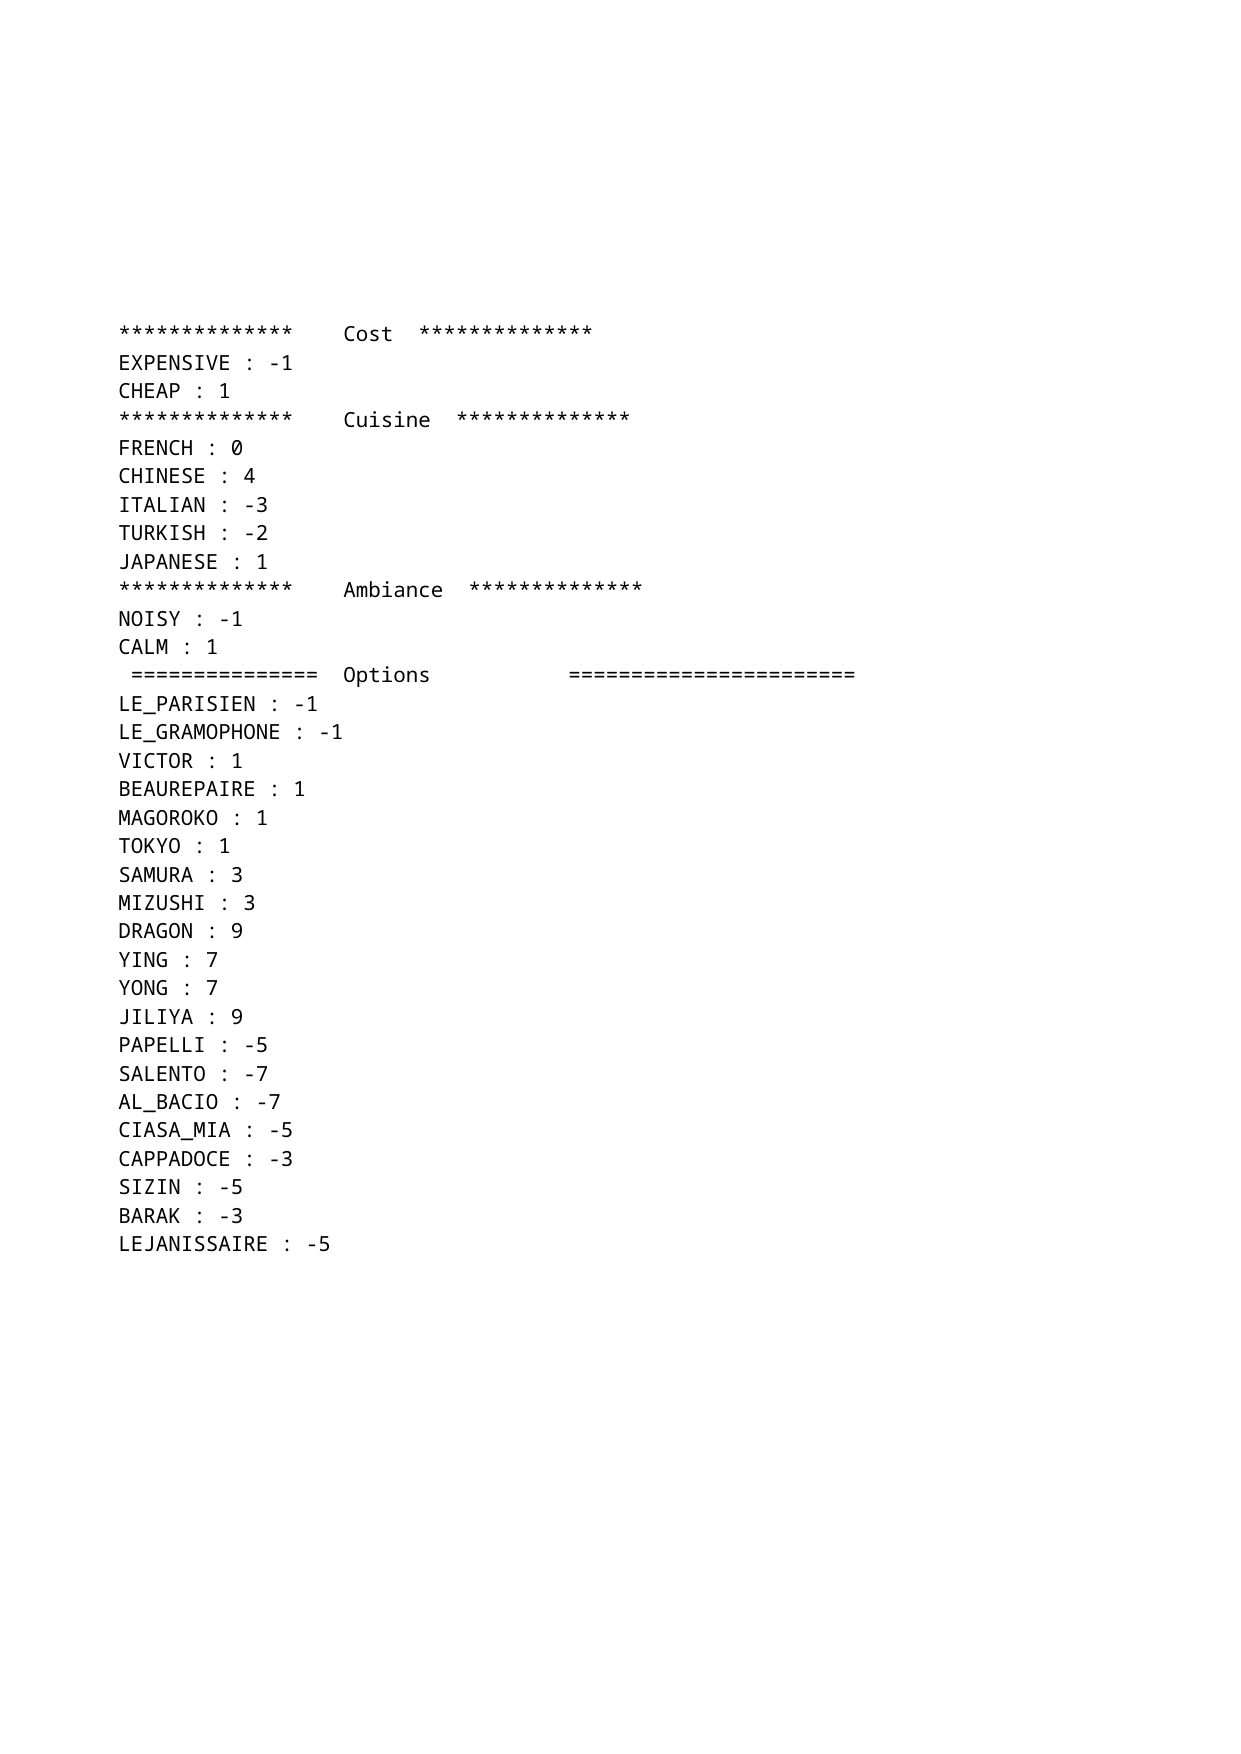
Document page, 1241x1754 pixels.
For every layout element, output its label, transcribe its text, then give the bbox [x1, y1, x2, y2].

text DRAGON : 9 [118, 917, 1122, 945]
text CHEAP : 1 [118, 376, 1122, 405]
text CAPPADOCE : -3 [118, 1144, 1122, 1172]
text ************** Ambiance ************** [118, 575, 1122, 604]
text MAGOROKO : 1 [118, 803, 1122, 831]
text TOKYO : 1 [118, 831, 1122, 860]
text BARAK : -3 [118, 1201, 1122, 1229]
text CIASA_MIA : -5 [118, 1116, 1122, 1144]
text NOISY : -1 [118, 604, 1122, 632]
text TURKISH : -2 [118, 518, 1122, 547]
text ************** Cuisine ************** [118, 405, 1122, 433]
text LEJANISSAIRE : -5 [118, 1229, 1122, 1258]
text VICTOR : 1 [118, 746, 1122, 774]
text JAPANESE : 1 [118, 547, 1122, 575]
text LE_GRAMOPHONE : -1 [118, 717, 1122, 746]
text SAMURA : 3 [118, 860, 1122, 888]
text CALM : 1 [118, 632, 1122, 661]
text SIZIN : -5 [118, 1172, 1122, 1201]
text FRENCH : 0 [118, 433, 1122, 462]
text CHINESE : 4 [118, 462, 1122, 490]
text YONG : 7 [118, 973, 1122, 1002]
text =============== Options ======================= [118, 661, 1122, 689]
text BEAUREPAIRE : 1 [118, 774, 1122, 803]
text PAPELLI : -5 [118, 1030, 1122, 1059]
text LE_PARISIEN : -1 [118, 689, 1122, 717]
text YING : 7 [118, 945, 1122, 973]
text EXPENSIVE : -1 [118, 348, 1122, 376]
text AL_BACIO : -7 [118, 1087, 1122, 1116]
text MIZUSHI : 3 [118, 888, 1122, 917]
text SALENTO : -7 [118, 1059, 1122, 1087]
text JILIYA : 9 [118, 1002, 1122, 1030]
text ITALIAN : -3 [118, 490, 1122, 518]
text ************** Cost ************** [118, 319, 1122, 348]
